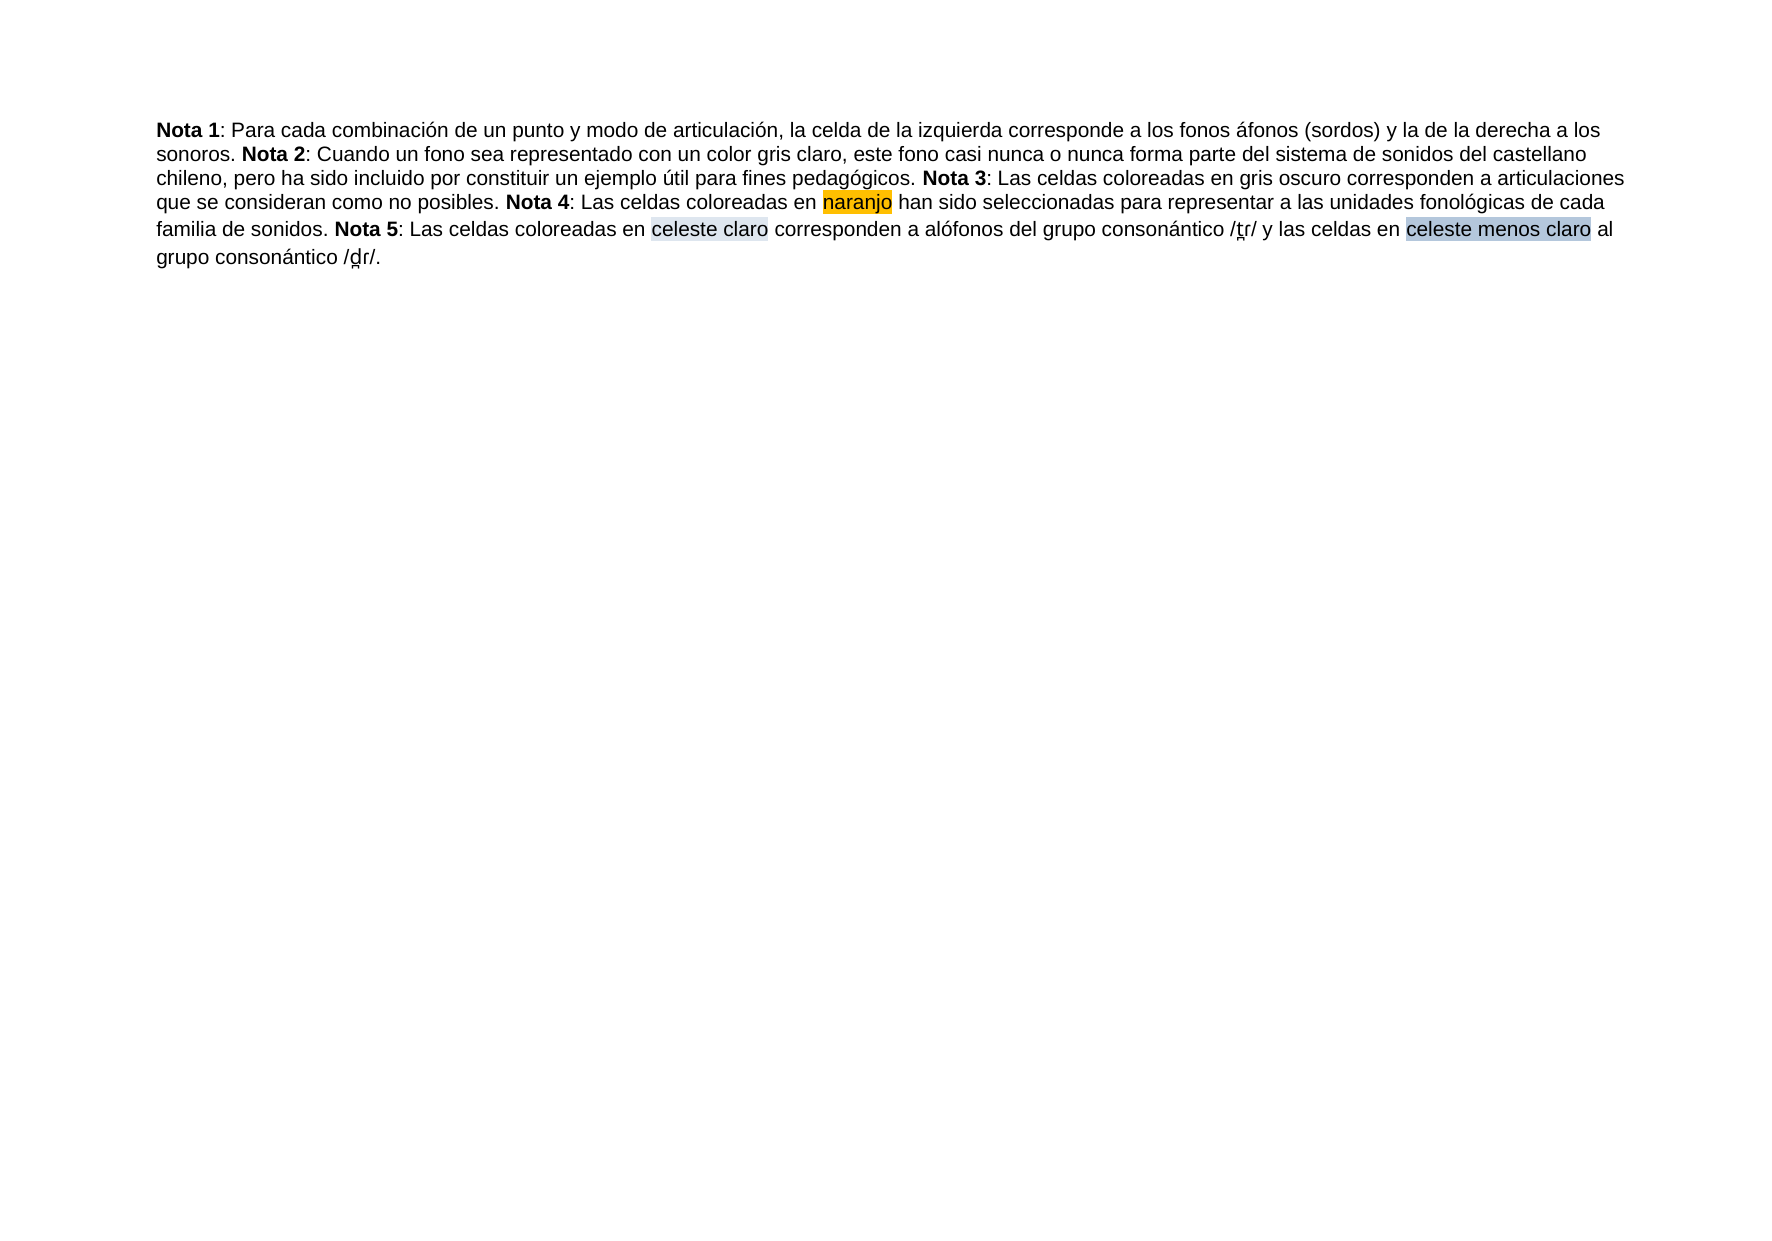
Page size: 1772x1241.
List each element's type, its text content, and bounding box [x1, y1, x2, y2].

text Nota 1: Para cada combinación de un punto y modo de articulación, la celda de la izquierda corresponde a los fonos áfonos (sordos) y la de la derecha a los sonoros. Nota 2: Cuando un fono sea representado con un color gris claro, este fono casi nunca o nunca forma parte del sistema de sonidos del castellano chileno, pero ha sido incluido por constituir un ejemplo útil para fines pedagógicos. Nota 3: Las celdas coloreadas en gris oscuro corresponden a articulaciones que se consideran como no posibles. Nota 4: Las celdas coloreadas en naranjo han sido seleccionadas para representar a las unidades fonológicas de cada familia de sonidos. Nota 5: Las celdas coloreadas en celeste claro corresponden a alófonos del grupo consonántico /t̪ɾ/ y las celdas en celeste menos claro al grupo consonántico /d̪ɾ/. [156, 118, 1653, 271]
